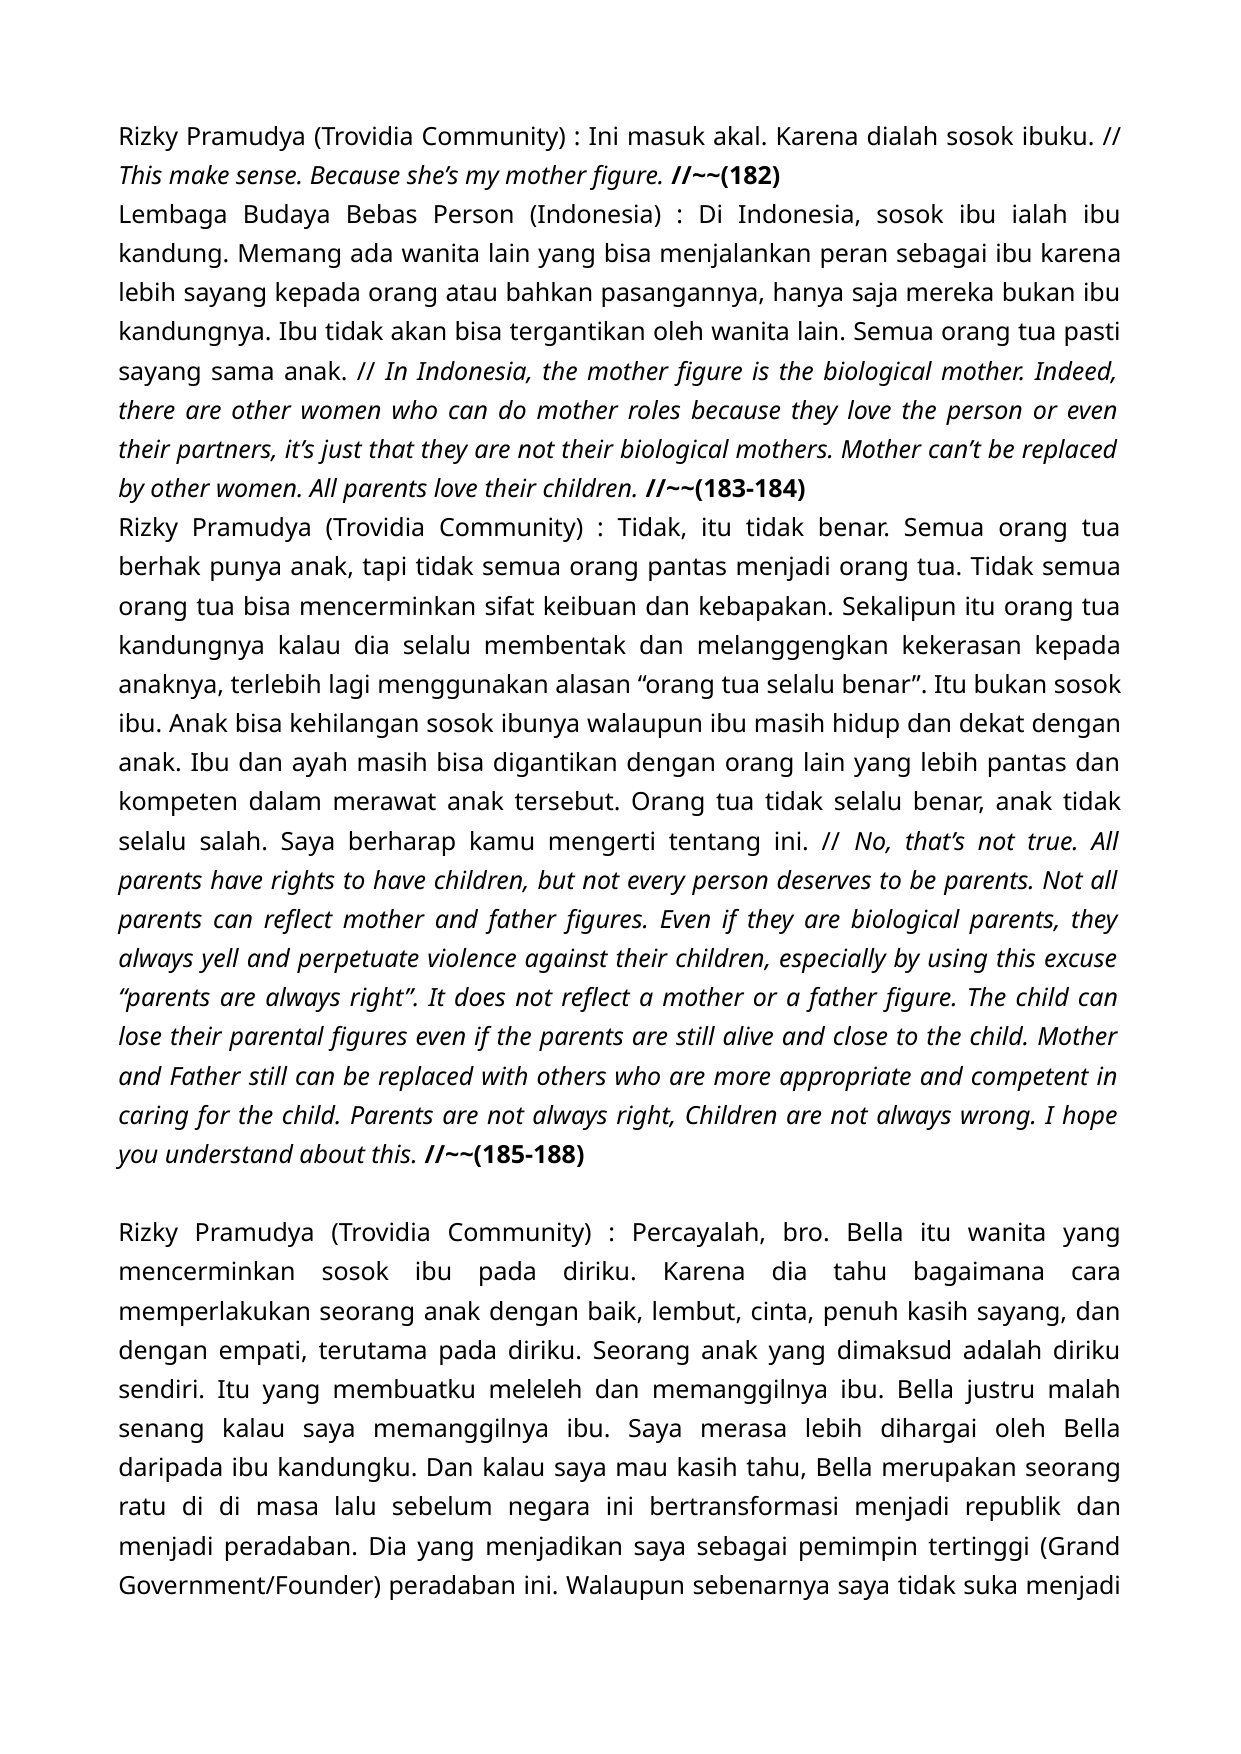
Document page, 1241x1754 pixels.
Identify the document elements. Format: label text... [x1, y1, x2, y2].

text Lembaga Budaya Bebas Person (Indonesia) : Di Indonesia, sosok ibu ialah ibu kandung. Memang ada wanita lain yang bisa menjalankan peran sebagai ibu karena lebih sayang kepada orang atau bahkan pasangannya, hanya saja mereka bukan ibu kandungnya. Ibu tidak akan bisa tergantikan oleh wanita lain. Semua orang tua pasti sayang sama anak. // In Indonesia, the mother figure is the biological mother. Indeed, there are other women who can do mother roles because they love the person or even their partners, it’s just that they are not their biological mothers. Mother can’t be replaced by other women. All parents love their children. //~~(183-184) [118, 196, 1122, 505]
text Rizky Pramudya (Trovidia Community) : Percayalah, bro. Bella itu wanita yang mencerminkan sosok ibu pada diriku. Karena dia tahu bagaimana cara memperlakukan seorang anak dengan baik, lembut, cinta, penuh kasih sayang, dan dengan empati, terutama pada diriku. Seorang anak yang dimaksud adalah diriku sendiri. Itu yang membuatku meleleh dan memanggilnya ibu. Bella justru malah senang kalau saya memanggilnya ibu. Saya merasa lebih dihargai oleh Bella daripada ibu kandungku. Dan kalau saya mau kasih tahu, Bella merupakan seorang ratu di di masa lalu sebelum negara ini bertransformasi menjadi republik dan menjadi peradaban. Dia yang menjadikan saya sebagai pemimpin tertinggi (Grand Government/Founder) peradaban ini. Walaupun sebenarnya saya tidak suka menjadi [118, 1215, 1122, 1601]
text Rizky Pramudya (Trovidia Community) : Tidak, itu tidak benar. Semua orang tua berhak punya anak, tapi tidak semua orang pantas menjadi orang tua. Tidak semua orang tua bisa mencerminkan sifat keibuan dan kebapakan. Sekalipun itu orang tua kandungnya kalau dia selalu membentak dan melanggengkan kekerasan kepada anaknya, terlebih lagi menggunakan alasan “orang tua selalu benar”. Itu bukan sosok ibu. Anak bisa kehilangan sosok ibunya walaupun ibu masih hidup dan dekat dengan anak. Ibu dan ayah masih bisa digantikan dengan orang lain yang lebih pantas dan kompeten dalam merawat anak tersebut. Orang tua tidak selalu benar, anak tidak selalu salah. Saya berharap kamu mengerti tentang ini. // No, that’s not true. All parents have rights to have children, but not every person deserves to be parents. Not all parents can reflect mother and father figures. Even if they are biological parents, they always yell and perpetuate violence against their children, especially by using this excuse “parents are always right”. It does not reflect a mother or a father figure. The child can lose their parental figures even if the parents are still alive and close to the child. Mother and Father still can be replaced with others who are more appropriate and competent in caring for the child. Parents are not always right, Children are not always wrong. I hope you understand about this. //~~(185-188) [118, 510, 1122, 1171]
text Rizky Pramudya (Trovidia Community) : Ini masuk akal. Karena dialah sosok ibuku. // This make sense. Because she’s my mother figure. //~~(182) [118, 118, 1122, 191]
